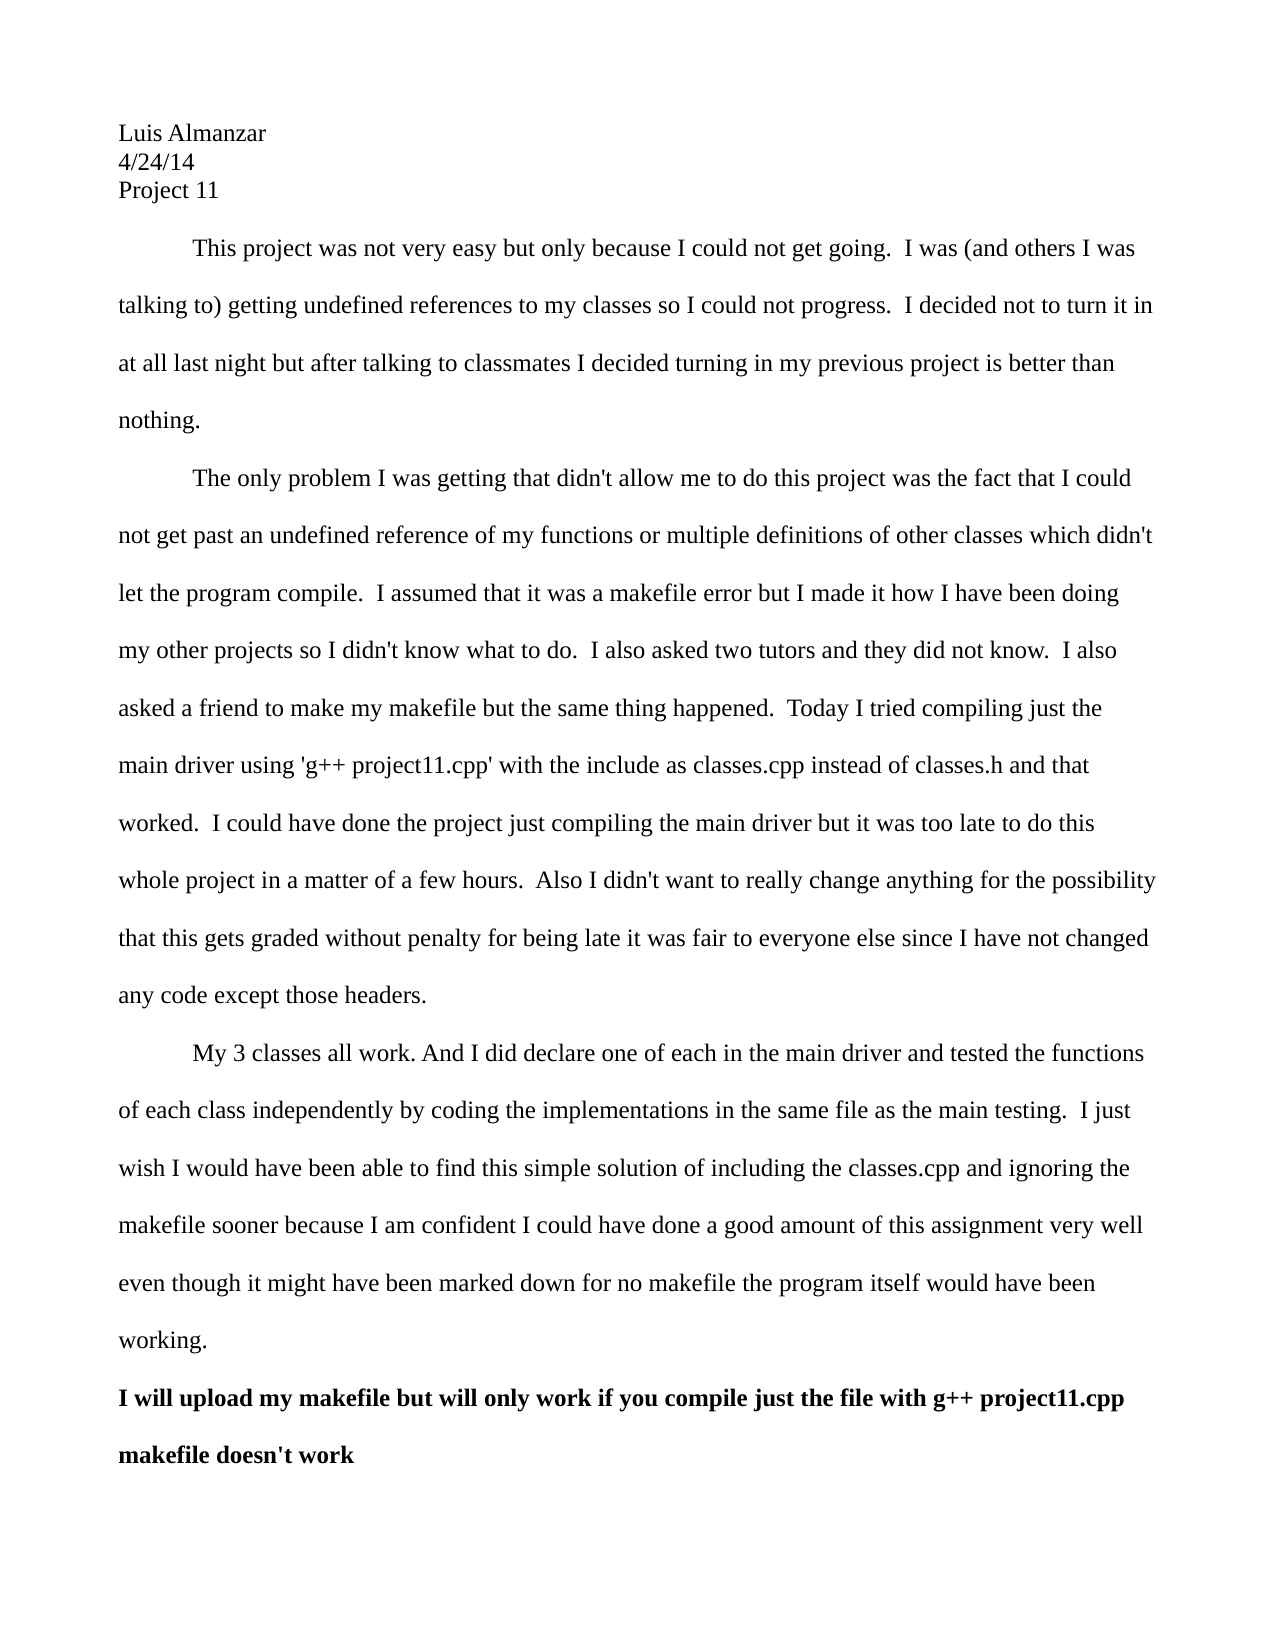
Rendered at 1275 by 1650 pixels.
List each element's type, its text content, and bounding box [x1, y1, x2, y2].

text The only problem I was getting that didn't allow me to do this project was the fact that I could not get past an undefined reference of my functions or multiple definitions of other classes which didn't let the program compile. I assumed that it was a makefile error but I made it how I have been doing my other projects so I didn't know what to do. I also asked two tutors and they did not know. I also asked a friend to make my makefile but the same thing happened. Today I tried compiling just the main driver using 'g++ project11.cpp' with the include as classes.cpp instead of classes.h and that worked. I could have done the project just compiling the main driver but it was too late to do this whole project in a matter of a few hours. Also I didn't want to really change anything for the possibility that this gets graded without penalty for being late it was fair to everyone else since I have not changed any code except those headers. [118, 463, 1157, 1009]
text makefile doesn't work [118, 1441, 1157, 1469]
text This project was not very easy but only because I could not get going. I was (and others I was talking to) getting undefined references to my classes so I could not progress. I decided not to turn it in at all last night but after talking to classmates I decided turning in my previous project is better than nothing. [118, 233, 1157, 434]
text Project 11 [118, 176, 1157, 204]
text Luis Almanzar [118, 118, 1157, 147]
text My 3 classes all work. And I did declare one of each in the main driver and tested the functions of each class independently by coding the implementations in the same file as the main testing. I just wish I would have been able to find this simple solution of including the classes.cpp and ignoring the makefile sooner because I am confident I could have done a good amount of this assignment very well even though it might have been marked down for no makefile the program itself would have been working. [118, 1038, 1157, 1354]
text 4/24/14 [118, 147, 1157, 176]
text I will upload my makefile but will only work if you compile just the file with g++ project11.cpp [118, 1383, 1157, 1412]
